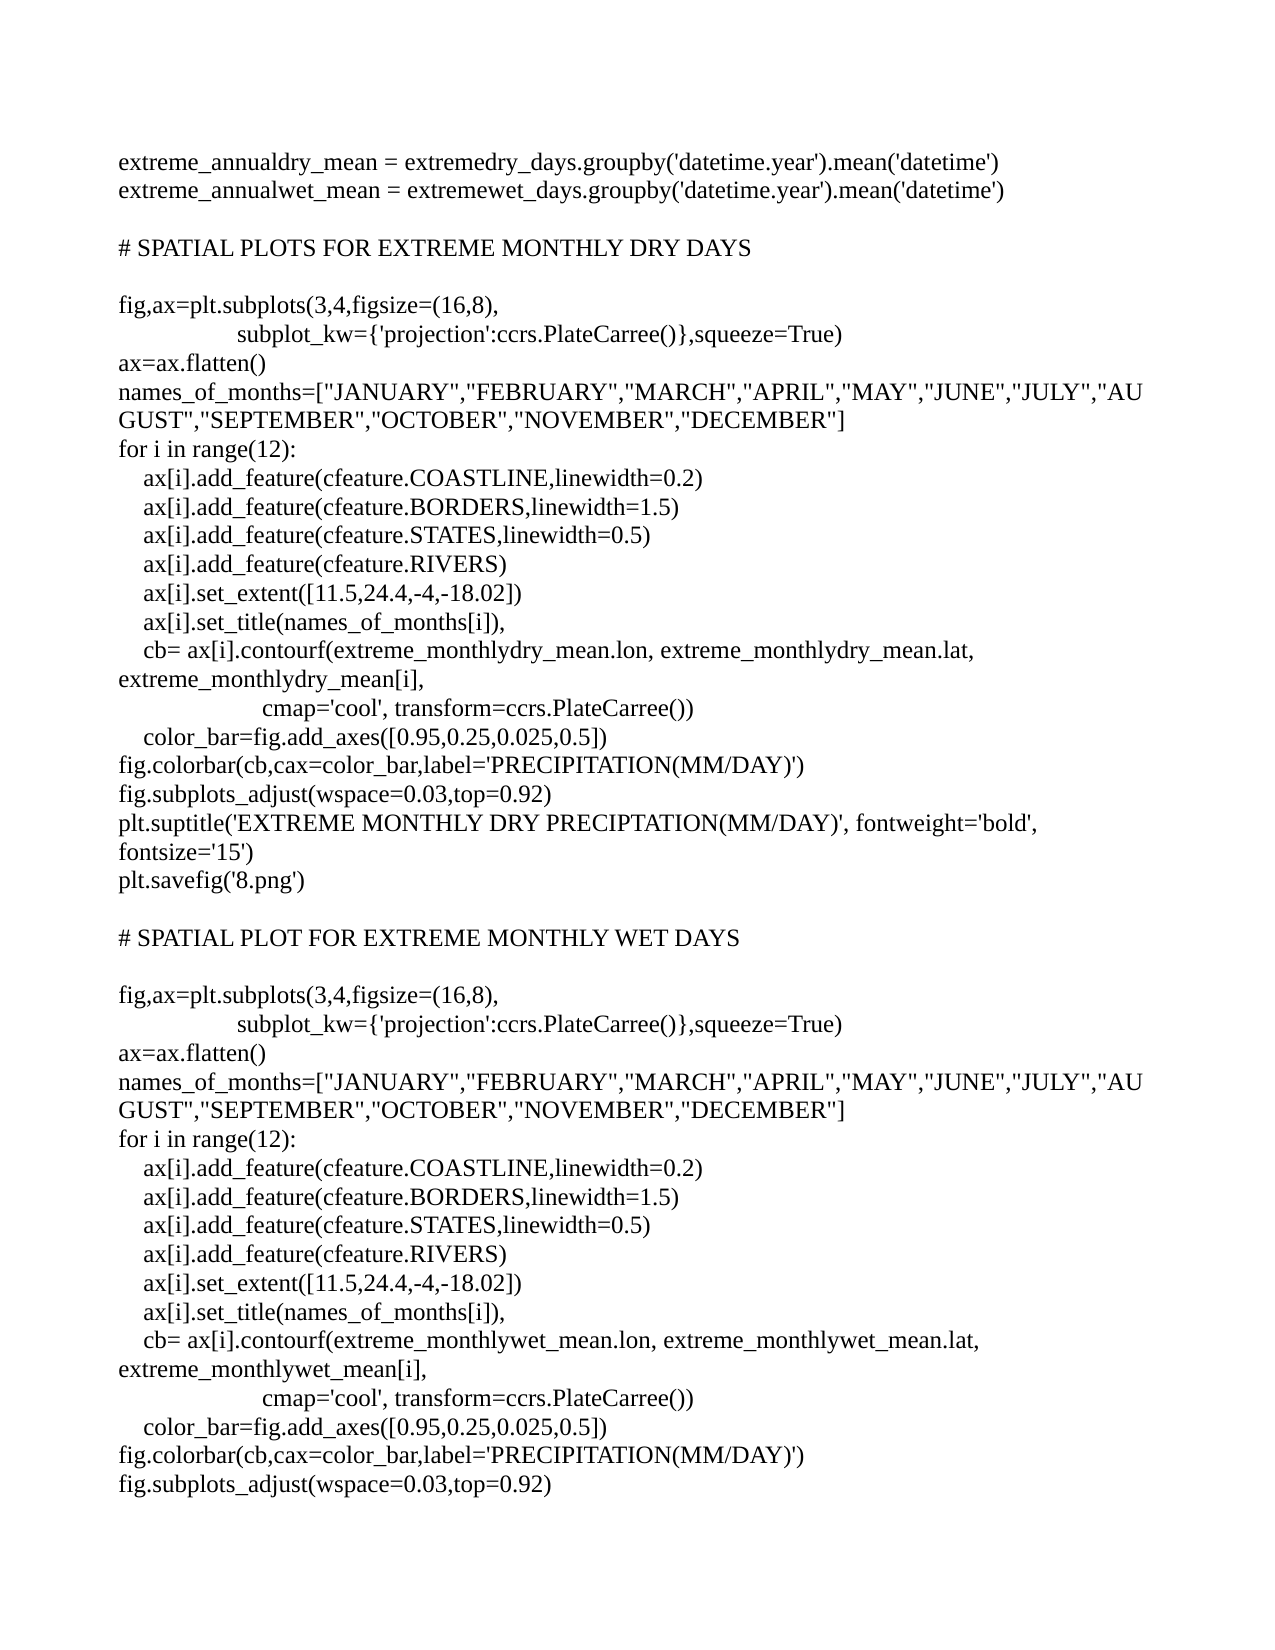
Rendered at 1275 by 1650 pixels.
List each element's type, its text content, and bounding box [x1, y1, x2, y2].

text ax[i].add_feature(cfeature.BORDERS,linewidth=1.5) [118, 492, 1157, 521]
text subplot_kw={'projection':ccrs.PlateCarree()},squeeze=True) [118, 319, 1157, 348]
text ax[i].add_feature(cfeature.STATES,linewidth=0.5) [118, 1211, 1157, 1239]
text for i in range(12): [118, 1124, 1157, 1153]
text ax[i].add_feature(cfeature.COASTLINE,linewidth=0.2) [118, 463, 1157, 492]
text ax=ax.flatten() [118, 1038, 1157, 1067]
text ax=ax.flatten() [118, 348, 1157, 377]
text extreme_annualdry_mean = extremedry_days.groupby('datetime.year').mean('datetime') [118, 147, 1157, 176]
text fig,ax=plt.subplots(3,4,figsize=(16,8), [118, 981, 1157, 1009]
text ax[i].add_feature(cfeature.COASTLINE,linewidth=0.2) [118, 1153, 1157, 1182]
text extreme_annualwet_mean = extremewet_days.groupby('datetime.year').mean('datetime') [118, 176, 1157, 204]
text # SPATIAL PLOTS FOR EXTREME MONTHLY DRY DAYS [118, 233, 1157, 262]
text fig.subplots_adjust(wspace=0.03,top=0.92) [118, 779, 1157, 808]
text for i in range(12): [118, 434, 1157, 463]
text color_bar=fig.add_axes([0.95,0.25,0.025,0.5]) [118, 722, 1157, 751]
text fig.colorbar(cb,cax=color_bar,label='PRECIPITATION(MM/DAY)') [118, 751, 1157, 779]
text cb= ax[i].contourf(extreme_monthlywet_mean.lon, extreme_monthlywet_mean.lat, extreme_monthlywet_mean[i], [118, 1326, 1157, 1383]
text fig.colorbar(cb,cax=color_bar,label='PRECIPITATION(MM/DAY)') [118, 1441, 1157, 1469]
text ax[i].add_feature(cfeature.RIVERS) [118, 1239, 1157, 1268]
text ax[i].add_feature(cfeature.BORDERS,linewidth=1.5) [118, 1182, 1157, 1211]
text cmap='cool', transform=ccrs.PlateCarree()) [118, 693, 1157, 722]
text plt.suptitle('EXTREME MONTHLY DRY PRECIPTATION(MM/DAY)', fontweight='bold', fontsize='15') [118, 808, 1157, 866]
text names_of_months=["JANUARY","FEBRUARY","MARCH","APRIL","MAY","JUNE","JULY","AUGUST","SEPTEMBER","OCTOBER","NOVEMBER","DECEMBER"] [118, 1067, 1157, 1124]
text ax[i].add_feature(cfeature.STATES,linewidth=0.5) [118, 521, 1157, 549]
text plt.savefig('8.png') [118, 866, 1157, 894]
text color_bar=fig.add_axes([0.95,0.25,0.025,0.5]) [118, 1412, 1157, 1441]
text fig.subplots_adjust(wspace=0.03,top=0.92) [118, 1469, 1157, 1498]
text ax[i].set_title(names_of_months[i]), [118, 607, 1157, 636]
text cb= ax[i].contourf(extreme_monthlydry_mean.lon, extreme_monthlydry_mean.lat, extreme_monthlydry_mean[i], [118, 636, 1157, 693]
text # SPATIAL PLOT FOR EXTREME MONTHLY WET DAYS [118, 923, 1157, 952]
text names_of_months=["JANUARY","FEBRUARY","MARCH","APRIL","MAY","JUNE","JULY","AUGUST","SEPTEMBER","OCTOBER","NOVEMBER","DECEMBER"] [118, 377, 1157, 434]
text cmap='cool', transform=ccrs.PlateCarree()) [118, 1383, 1157, 1412]
text fig,ax=plt.subplots(3,4,figsize=(16,8), [118, 291, 1157, 319]
text subplot_kw={'projection':ccrs.PlateCarree()},squeeze=True) [118, 1009, 1157, 1038]
text ax[i].set_extent([11.5,24.4,-4,-18.02]) [118, 578, 1157, 607]
text ax[i].set_title(names_of_months[i]), [118, 1297, 1157, 1326]
text ax[i].add_feature(cfeature.RIVERS) [118, 549, 1157, 578]
text ax[i].set_extent([11.5,24.4,-4,-18.02]) [118, 1268, 1157, 1297]
